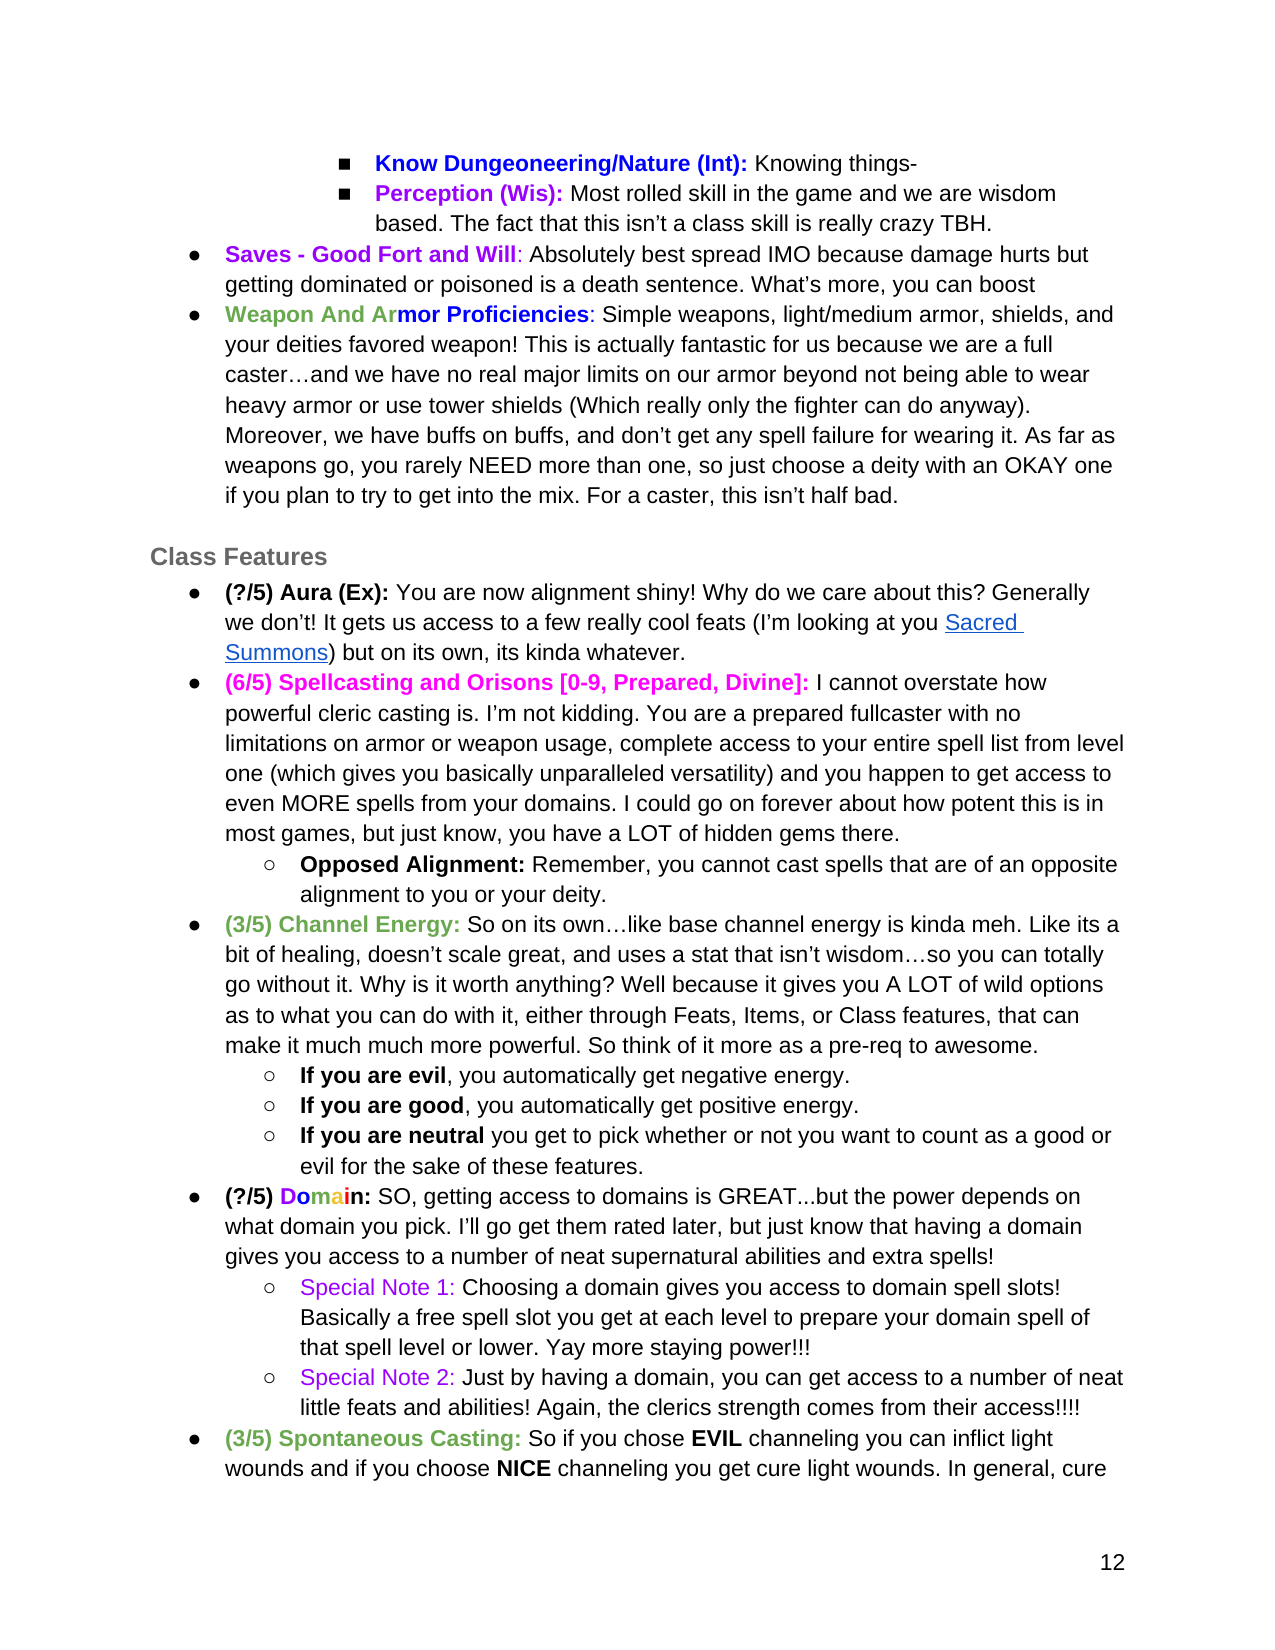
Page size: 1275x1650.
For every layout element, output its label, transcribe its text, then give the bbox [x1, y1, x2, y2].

list Weapon And Armor Proficiencies: Simple weapons, light/medium armor, shields, and your deities favored weapon! This is actually fantastic for us because we are a full caster…and we have no real major limits on our armor beyond not being able to wear heavy armor or use tower shields (Which really only the fighter can do anyway). Moreover, we have buffs on buffs, and don’t get any spell failure for wearing it. As far as weapons go, you rarely NEED more than one, so just choose a deity with an OKAY one if you plan to try to get into the mix. For a caster, this isn’t half bad. [187, 301, 1125, 509]
list (3/5) Spontaneous Casting: So if you chose EVIL channeling you can inflict light wounds and if you choose NICE channeling you get cure light wounds. In general, cure [187, 1424, 1125, 1481]
list (?/5) Aura (Ex): You are now alignment shiny! Why do we care about this? Generally we don’t! It gets us access to a few really cool feats (I’m looking at you Sacred Summons) but on its own, its kinda whatever. [187, 579, 1125, 666]
list (6/5) Spellcasting and Orisons [0-9, Prepared, Divine]: I cannot overstate how powerful cleric casting is. I’m not kidding. You are a prepared fullcaster with no limitations on armor or weapon usage, complete access to your entire spell list from level one (which gives you basically unparalleled versatility) and you happen to get access to even MORE spells from your domains. I could go on forever about how potent this is in most games, but just know, you have a LOT of hidden gems there. [187, 669, 1125, 847]
list (3/5) Channel Energy: So on its own…like base channel energy is kinda meh. Like its a bit of healing, doesn’t scale great, and uses a stat that isn’t wisdom…so you can totally go without it. Why is it worth anything? Well because it gives you A LOT of wild options as to what you can do with it, either through Feats, Items, or Class features, that can make it much much more powerful. So think of it more as a pre-req to awesome. [187, 911, 1125, 1058]
list Know Dungeoneering/Nature (Int): Knowing things- [337, 150, 1125, 176]
list Saves - Good Fort and Will: Absolutely best spread IMO because damage hurts but getting dominated or poisoned is a death sentence. What’s more, you can boost [187, 241, 1125, 297]
list Opposed Alignment: Remember, you cannot cast spells that are of an opposite alignment to you or your deity. [262, 851, 1125, 907]
subtitle Class Features [150, 542, 1125, 570]
list (?/5) Domain: SO, getting access to domains is GREAT...but the power depends on what domain you pick. I’ll go get them rated later, but just know that having a domain gives you access to a number of neat supernatural abilities and extra spells! [187, 1183, 1125, 1270]
list Special Note 2: Just by having a domain, you can get access to a number of neat little feats and abilities! Again, the clerics strength comes from their access!!!! [262, 1364, 1125, 1421]
list Perception (Wis): Most rolled skill in the game and we are wisdom based. The fact that this isn’t a class skill is really crazy TBH. [337, 180, 1125, 237]
list If you are evil, you automatically get negative energy. [262, 1062, 1125, 1088]
list If you are neutral you get to pick whether or not you want to count as a good or evil for the sake of these features. [262, 1122, 1125, 1179]
list Special Note 1: Choosing a domain gives you access to domain spell slots! Basically a free spell slot you get at each level to prepare your domain spell of that spell level or lower. Yay more staying power!!! [262, 1273, 1125, 1360]
list If you are good, you automatically get positive energy. [262, 1092, 1125, 1119]
